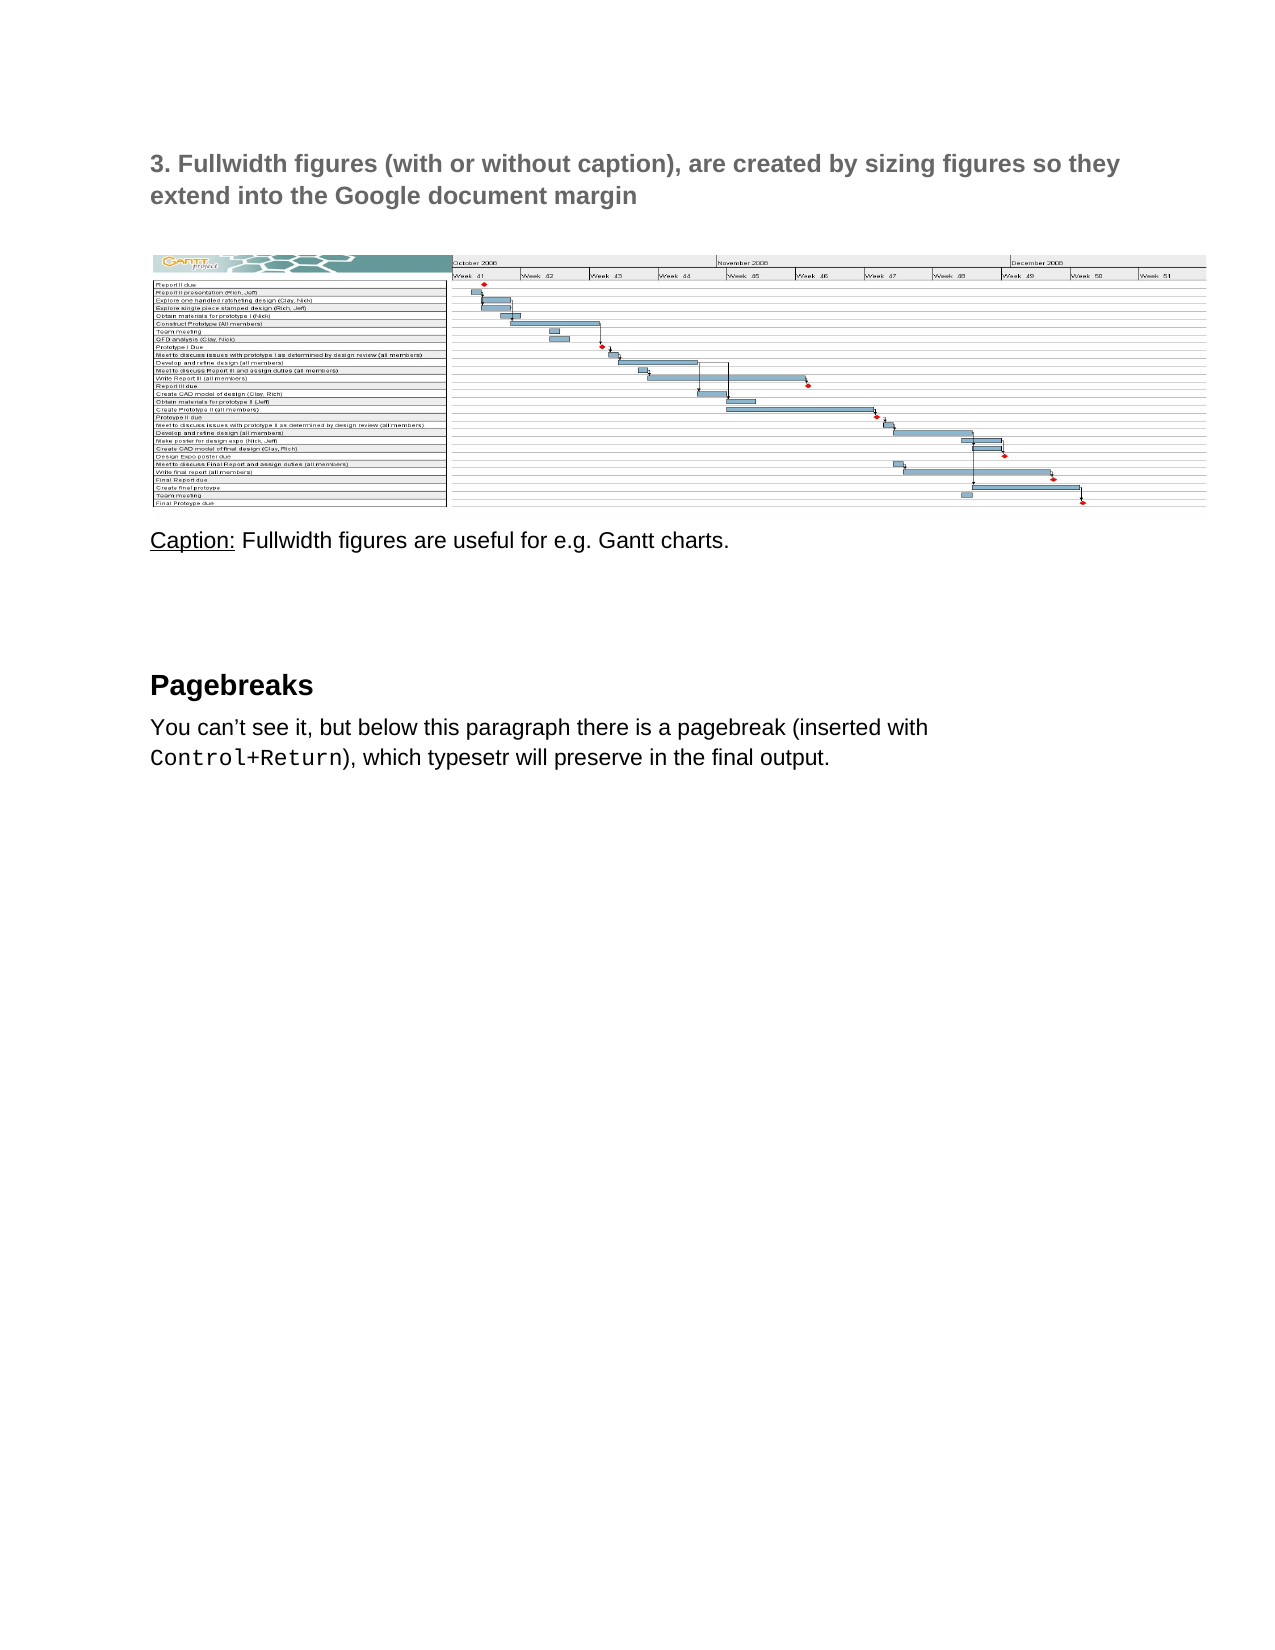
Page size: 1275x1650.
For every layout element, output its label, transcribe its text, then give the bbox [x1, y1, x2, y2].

subtitle 3. Fullwidth figures (with or without caption), are created by sizing figures so they extend into the Google document margin [150, 150, 1125, 210]
text You can’t see it, but below this paragraph there is a pagebreak (inserted with Control+Return), which typesetr will preserve in the final output. [150, 715, 1125, 772]
subtitle Pagebreaks [150, 669, 1125, 702]
text Caption: Fullwidth figures are useful for e.g. Gantt charts. [150, 252, 1125, 553]
picture [153, 255, 1207, 521]
